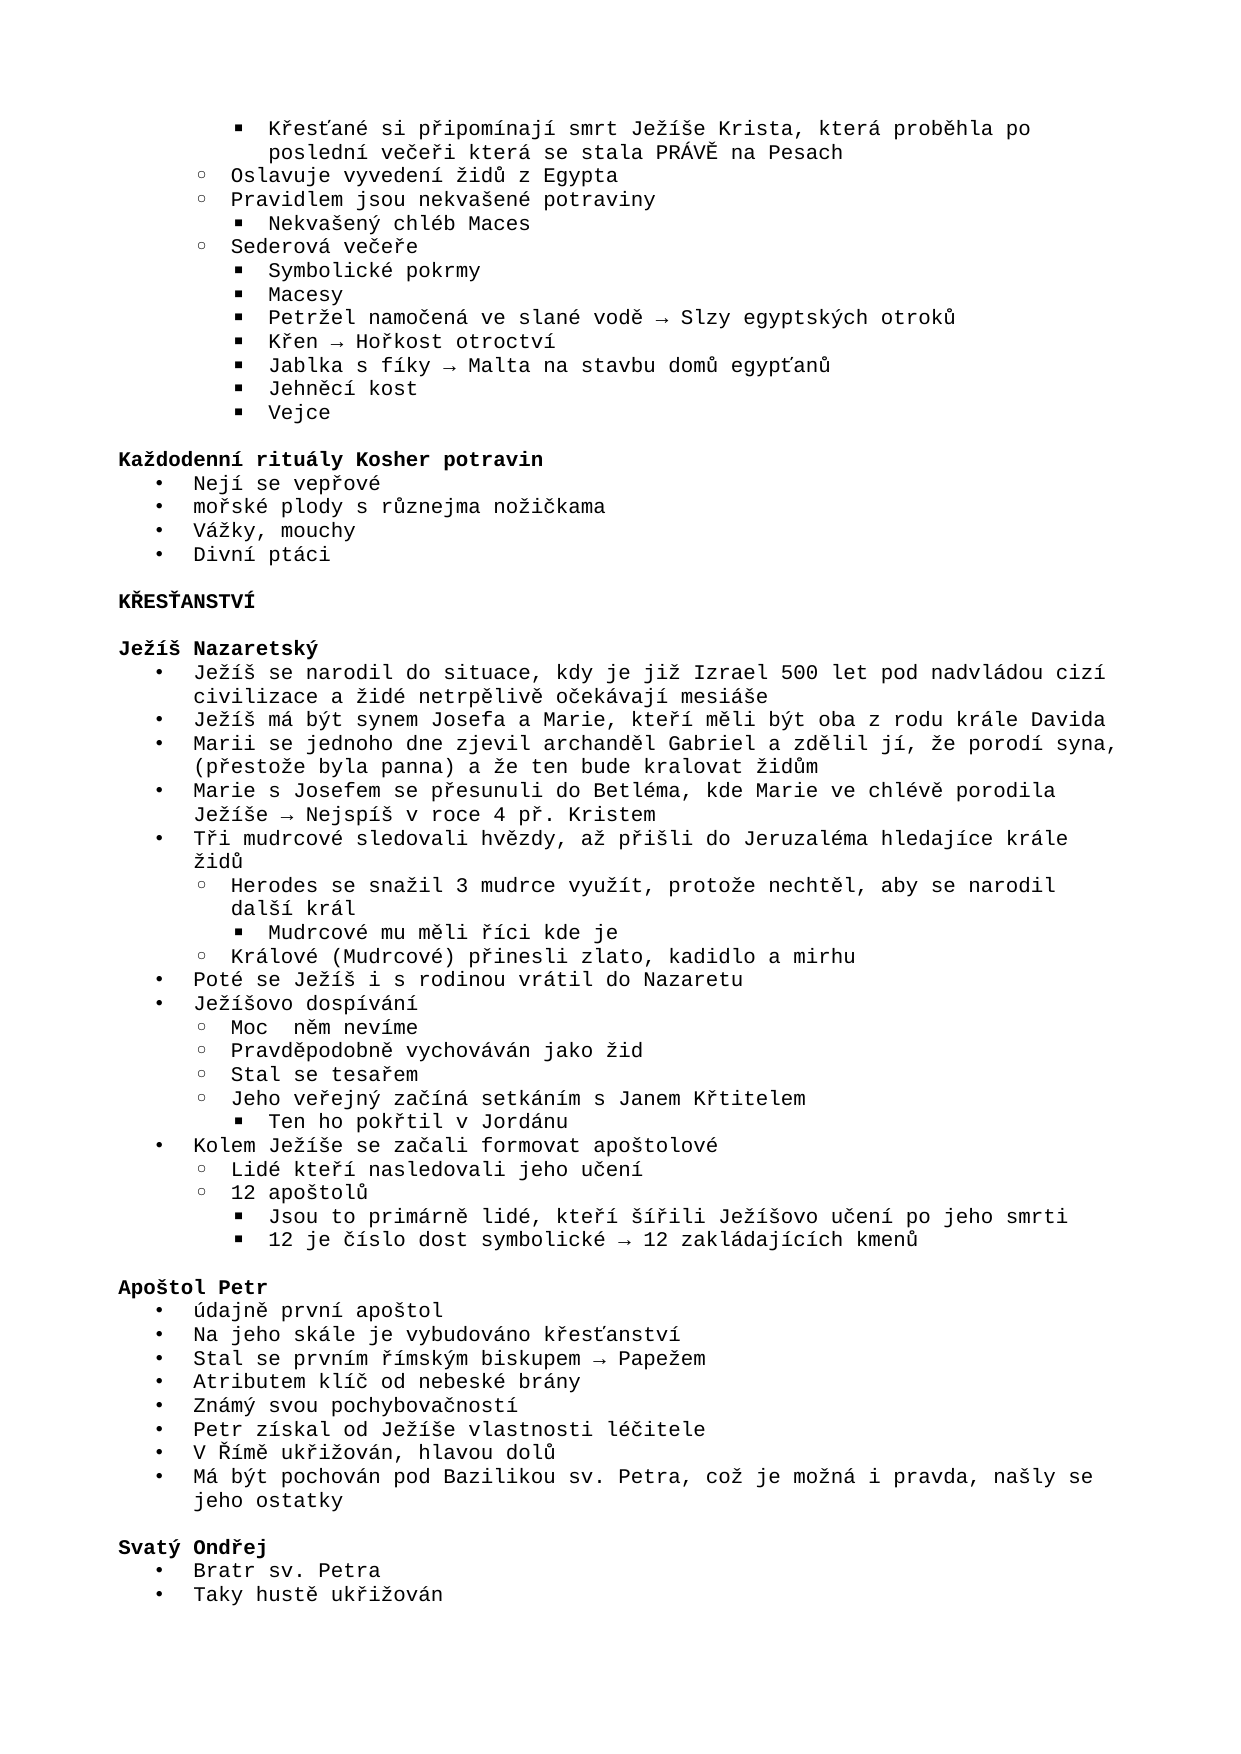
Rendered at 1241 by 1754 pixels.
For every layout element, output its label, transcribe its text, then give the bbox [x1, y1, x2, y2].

text KŘESŤANSTVÍ [118, 591, 1122, 615]
list Má být pochován pod Bazilikou sv. Petra, což je možná i pravda, našly se jeho ostatky [156, 1466, 1122, 1513]
list Petržel namočená ve slané vodě → Slzy egyptských otroků [231, 307, 1122, 331]
list Ježíšovo dospívání [156, 993, 1122, 1017]
list Macesy [231, 284, 1122, 307]
list Králové (Mudrcové) přinesli zlato, kadidlo a mirhu [193, 946, 1122, 969]
list Bratr sv. Petra [156, 1561, 1122, 1584]
list Petr získal od Ježíše vlastnosti léčitele [156, 1419, 1122, 1442]
list Jsou to primárně lidé, kteří šířili Ježíšovo učení po jeho smrti [231, 1206, 1122, 1229]
list 12 je číslo dost symbolické → 12 zakládajících kmenů [231, 1229, 1122, 1253]
list Jablka s fíky → Malta na stavbu domů egypťanů [231, 354, 1122, 378]
list Stal se tesařem [193, 1064, 1122, 1088]
text Ježíš Nazaretský [118, 638, 1122, 662]
list V Římě ukřižován, hlavou dolů [156, 1442, 1122, 1466]
list Vážky, mouchy [156, 520, 1122, 544]
list Taky hustě ukřižován [156, 1584, 1122, 1608]
list Oslavuje vyvedení židů z Egypta [193, 165, 1122, 189]
list Pravidlem jsou nekvašené potraviny [193, 189, 1122, 213]
list Stal se prvním římským biskupem → Papežem [156, 1348, 1122, 1371]
list mořské plody s různejma nožičkama [156, 496, 1122, 520]
list Vejce [231, 402, 1122, 426]
list Moc něm nevíme [193, 1017, 1122, 1040]
list Na jeho skále je vybudováno křesťanství [156, 1324, 1122, 1348]
list Ten ho pokřtil v Jordánu [231, 1111, 1122, 1135]
list Známý svou pochybovačností [156, 1395, 1122, 1419]
list Křen → Hořkost otroctví [231, 331, 1122, 354]
list Jehněcí kost [231, 378, 1122, 402]
list Kolem Ježíše se začali formovat apoštolové [156, 1135, 1122, 1158]
list Nekvašený chléb Maces [231, 213, 1122, 236]
list Atributem klíč od nebeské brány [156, 1371, 1122, 1395]
list Jeho veřejný začíná setkáním s Janem Křtitelem [193, 1088, 1122, 1111]
list Divní ptáci [156, 544, 1122, 567]
list Marii se jednoho dne zjevil archanděl Gabriel a zdělil jí, že porodí syna, (přestože byla panna) a že ten bude kralovat židům [156, 733, 1122, 780]
list Nejí se vepřové [156, 473, 1122, 496]
list Křesťané si připomínají smrt Ježíše Krista, která proběhla po poslední večeři která se stala PRÁVĚ na Pesach [231, 118, 1122, 165]
list Sederová večeře [193, 236, 1122, 260]
list 12 apoštolů [193, 1182, 1122, 1206]
list Poté se Ježíš i s rodinou vrátil do Nazaretu [156, 969, 1122, 993]
list Marie s Josefem se přesunuli do Betléma, kde Marie ve chlévě porodila Ježíše → Nejspíš v roce 4 př. Kristem [156, 780, 1122, 827]
list Ježíš se narodil do situace, kdy je již Izrael 500 let pod nadvládou cizí civilizace a židé netrpělivě očekávají mesiáše [156, 662, 1122, 709]
list údajně první apoštol [156, 1300, 1122, 1324]
text Svatý Ondřej [118, 1537, 1122, 1561]
text Apoštol Petr [118, 1277, 1122, 1300]
list Lidé kteří nasledovali jeho učení [193, 1158, 1122, 1182]
list Tři mudrcové sledovali hvězdy, až přišli do Jeruzaléma hledajíce krále židů [156, 827, 1122, 875]
list Mudrcové mu měli říci kde je [231, 922, 1122, 946]
list Herodes se snažil 3 mudrce využít, protože nechtěl, aby se narodil další král [193, 875, 1122, 922]
list Pravděpodobně vychováván jako žid [193, 1040, 1122, 1064]
list Symbolické pokrmy [231, 260, 1122, 284]
text Každodenní rituály Kosher potravin [118, 449, 1122, 473]
list Ježíš má být synem Josefa a Marie, kteří měli být oba z rodu krále Davida [156, 709, 1122, 733]
